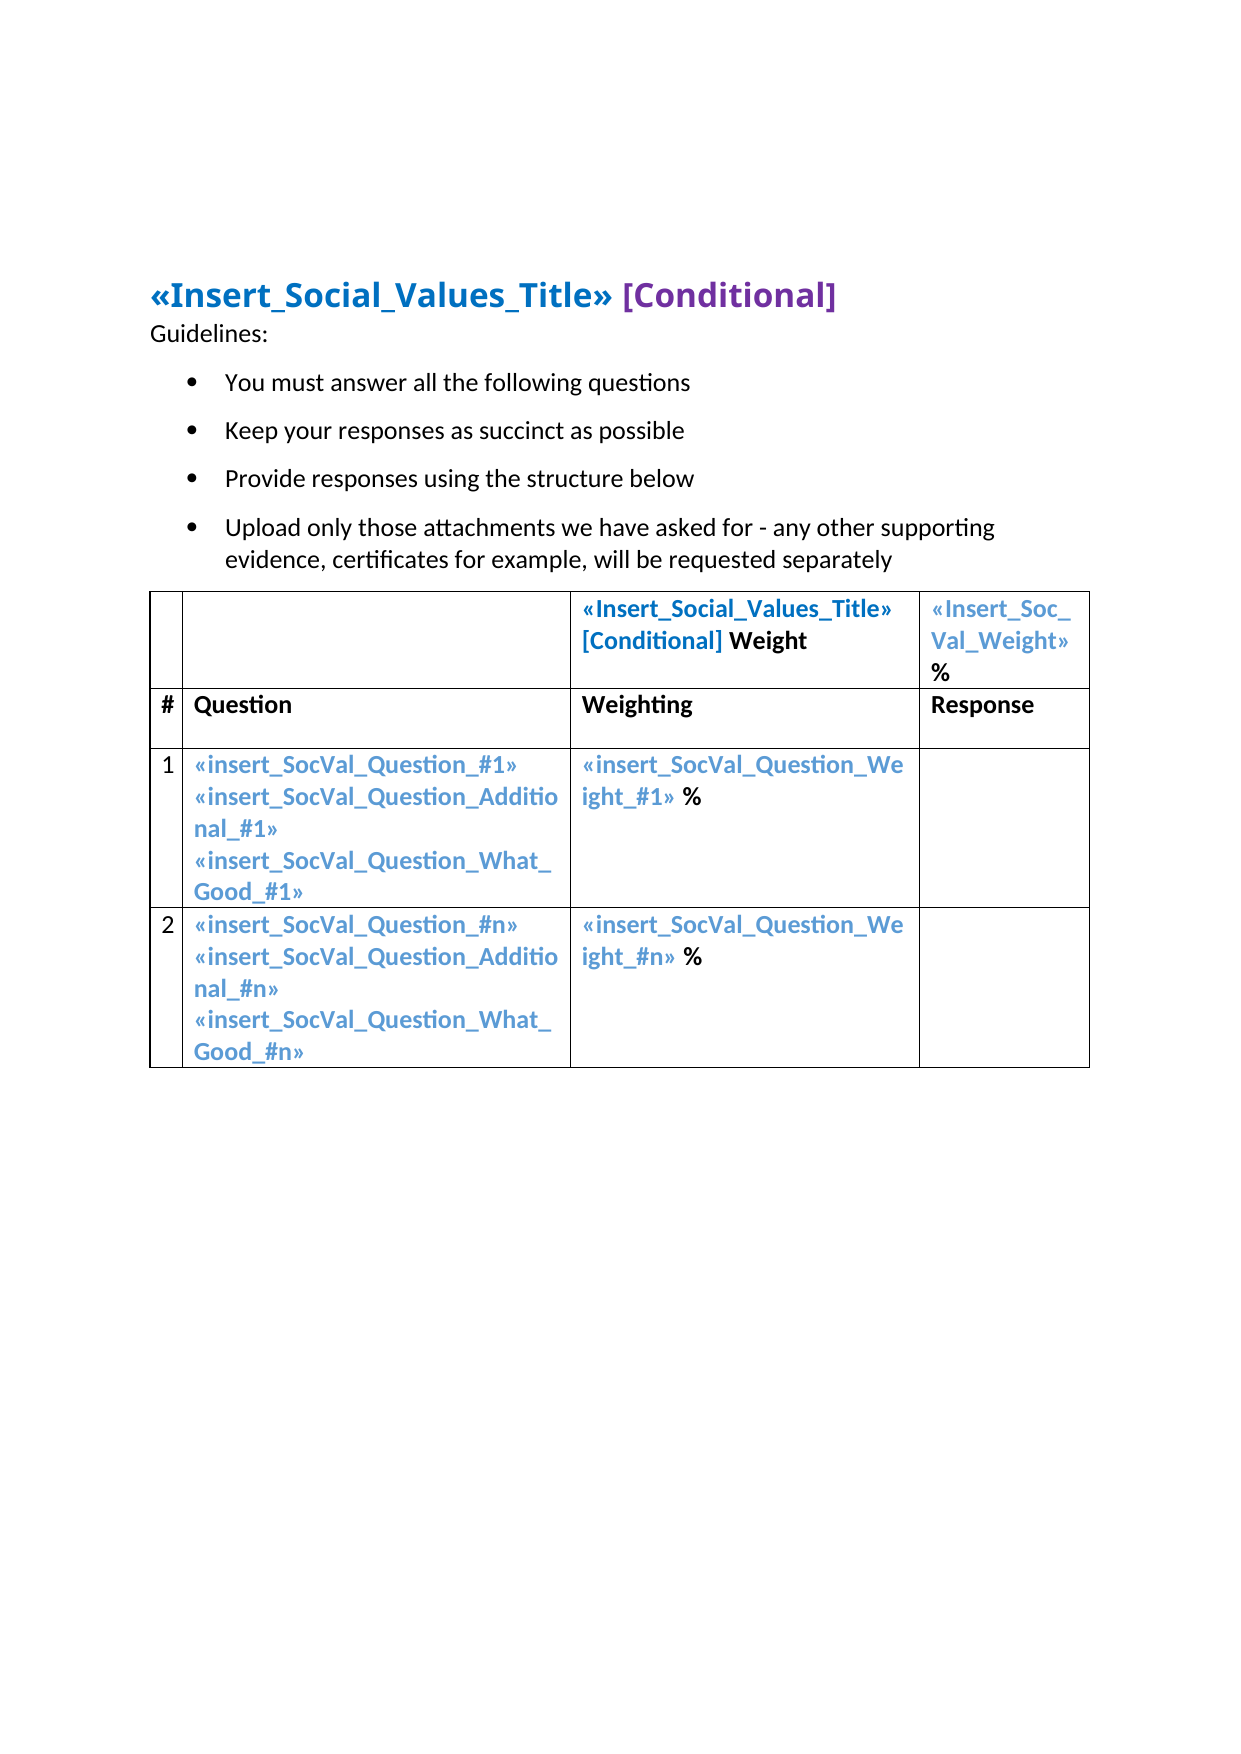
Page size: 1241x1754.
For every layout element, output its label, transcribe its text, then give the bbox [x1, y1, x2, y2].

table_cell «insert_SocVal_Question_Weight_#n» % [571, 908, 919, 1067]
table_cell 2 [151, 908, 182, 1067]
list You must answer all the following questions [187, 366, 1090, 397]
table_cell «insert_SocVal_Question_#n» «insert_SocVal_Question_Additional_#n» «insert_SocVal_Question_What_Good_#n» [183, 908, 570, 1067]
table_header «Insert_Soc_Val_Weight» % [920, 592, 1089, 688]
table_cell «insert_SocVal_Question_#1» «insert_SocVal_Question_Additional_#1» «insert_SocVal_Question_What_Good_#1» [183, 749, 570, 907]
table_header «Insert_Social_Values_Title» [Conditional] Weight [571, 592, 919, 688]
table_cell Question [183, 689, 570, 747]
table_cell # [151, 689, 182, 747]
text Guidelines: [150, 317, 1090, 349]
table_header [151, 592, 182, 688]
subtitle «Insert_Social_Values_Title» [Conditional] [150, 272, 1090, 317]
table_cell Weighting [571, 689, 919, 747]
list Provide responses using the structure below [187, 463, 1090, 494]
list Upload only those attachments we have asked for - any other supporting evidence, certificates for example, will be requested separately [187, 511, 1090, 574]
table_cell [920, 749, 1089, 907]
table_cell 1 [151, 749, 182, 907]
table_cell [920, 908, 1089, 1067]
table_cell Response [920, 689, 1089, 747]
table_header [183, 592, 570, 688]
table_cell «insert_SocVal_Question_Weight_#1» % [571, 749, 919, 907]
list Keep your responses as succinct as possible [187, 414, 1090, 446]
